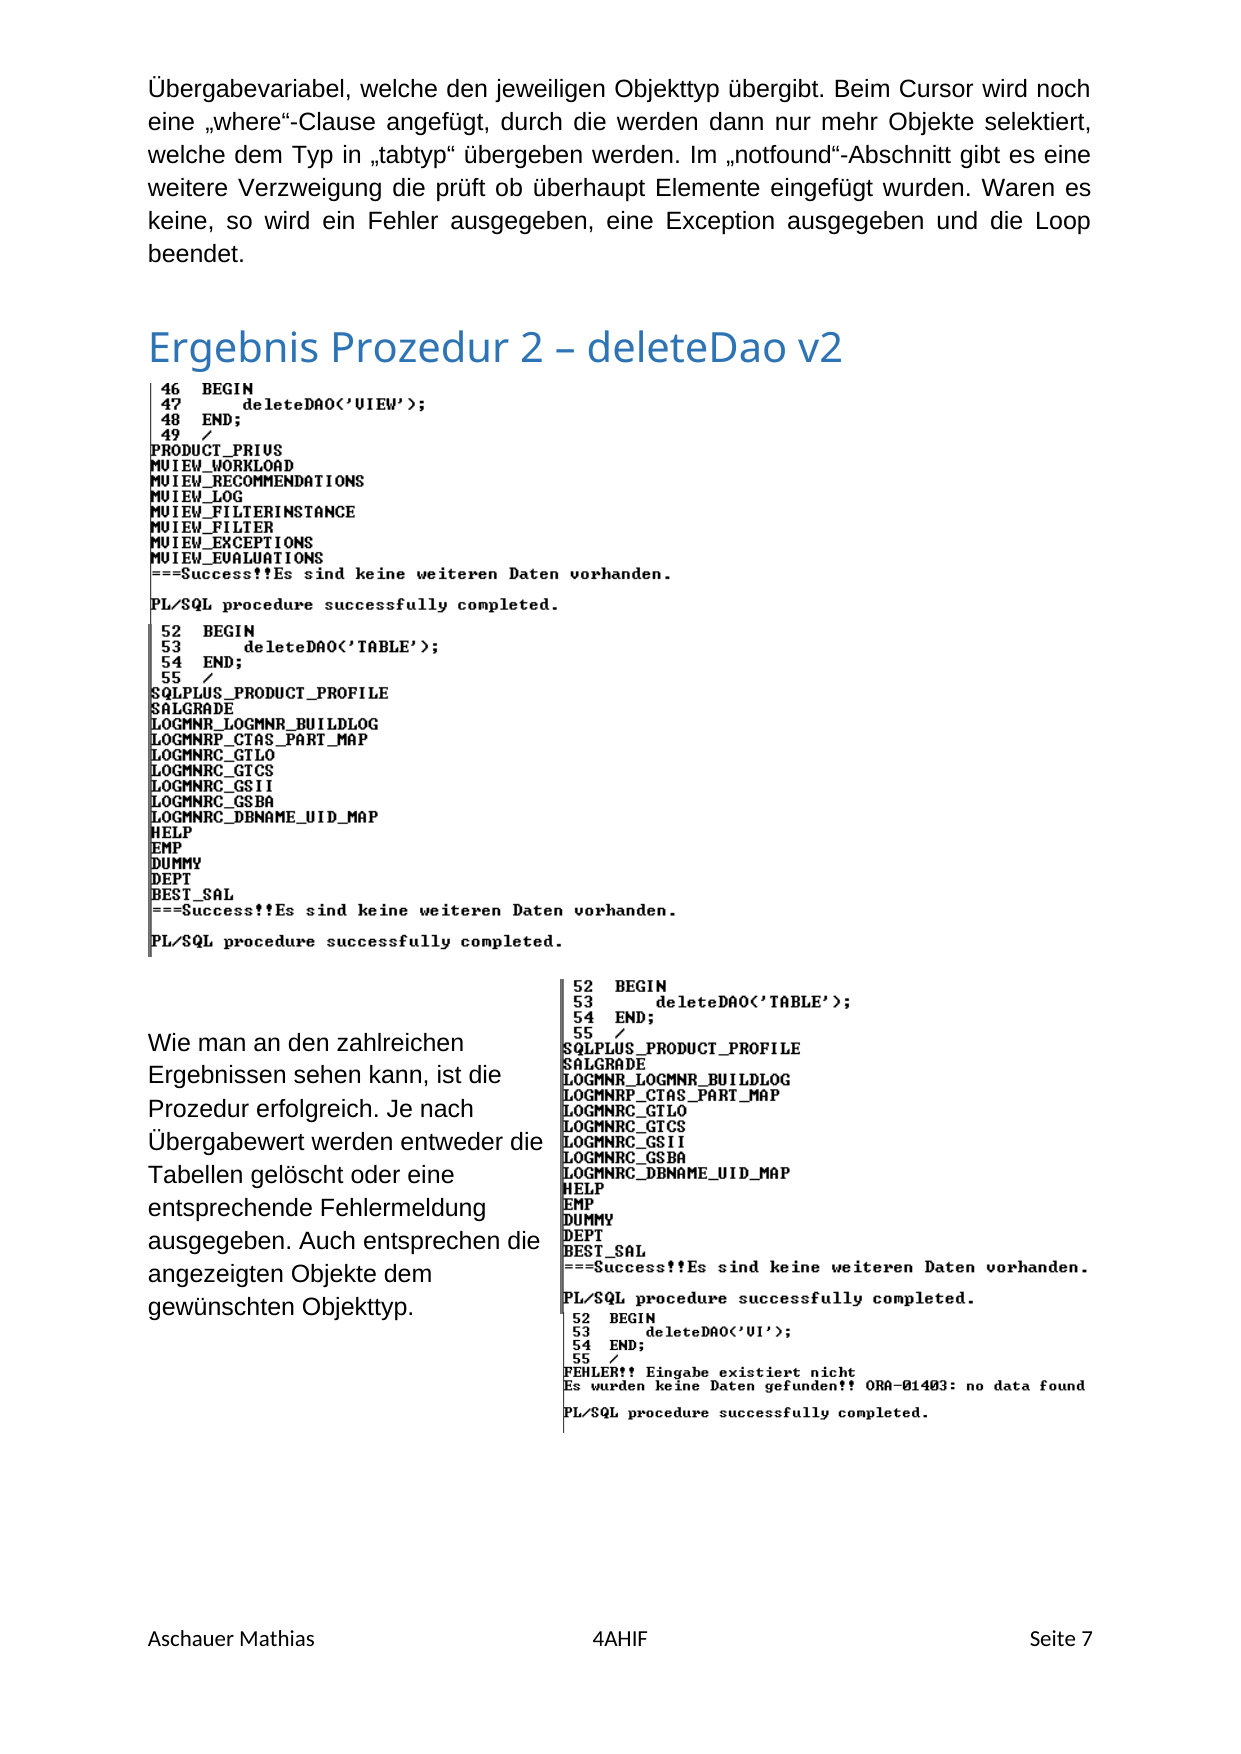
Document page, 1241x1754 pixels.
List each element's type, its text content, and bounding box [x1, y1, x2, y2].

text Übergabevariabel, welche den jeweiligen Objekttyp übergibt. Beim Cursor wird noch eine „where“-Clause angefügt, durch die werden dann nur mehr Objekte selektiert, welche dem Typ in „tabtyp“ übergeben werden. Im „notfound“-Abschnitt gibt es eine weitere Verzweigung die prüft ob überhaupt Elemente eingefügt wurden. Waren es keine, so wird ein Fehler ausgegeben, eine Exception ausgegeben und die Loop beendet. [148, 74, 1093, 268]
subtitle Ergebnis Prozedur 2 – deleteDao v2 [148, 318, 1093, 374]
text Wie man an den zahlreichen Ergebnissen sehen kann, ist die Prozedur erfolgreich. Je nach Übergabewert werden entweder die Tabellen gelöscht oder eine entsprechende Fehlermeldung ausgegeben. Auch entsprechen die angezeigten Objekte dem gewünschten Objekttyp. [148, 1027, 563, 1320]
